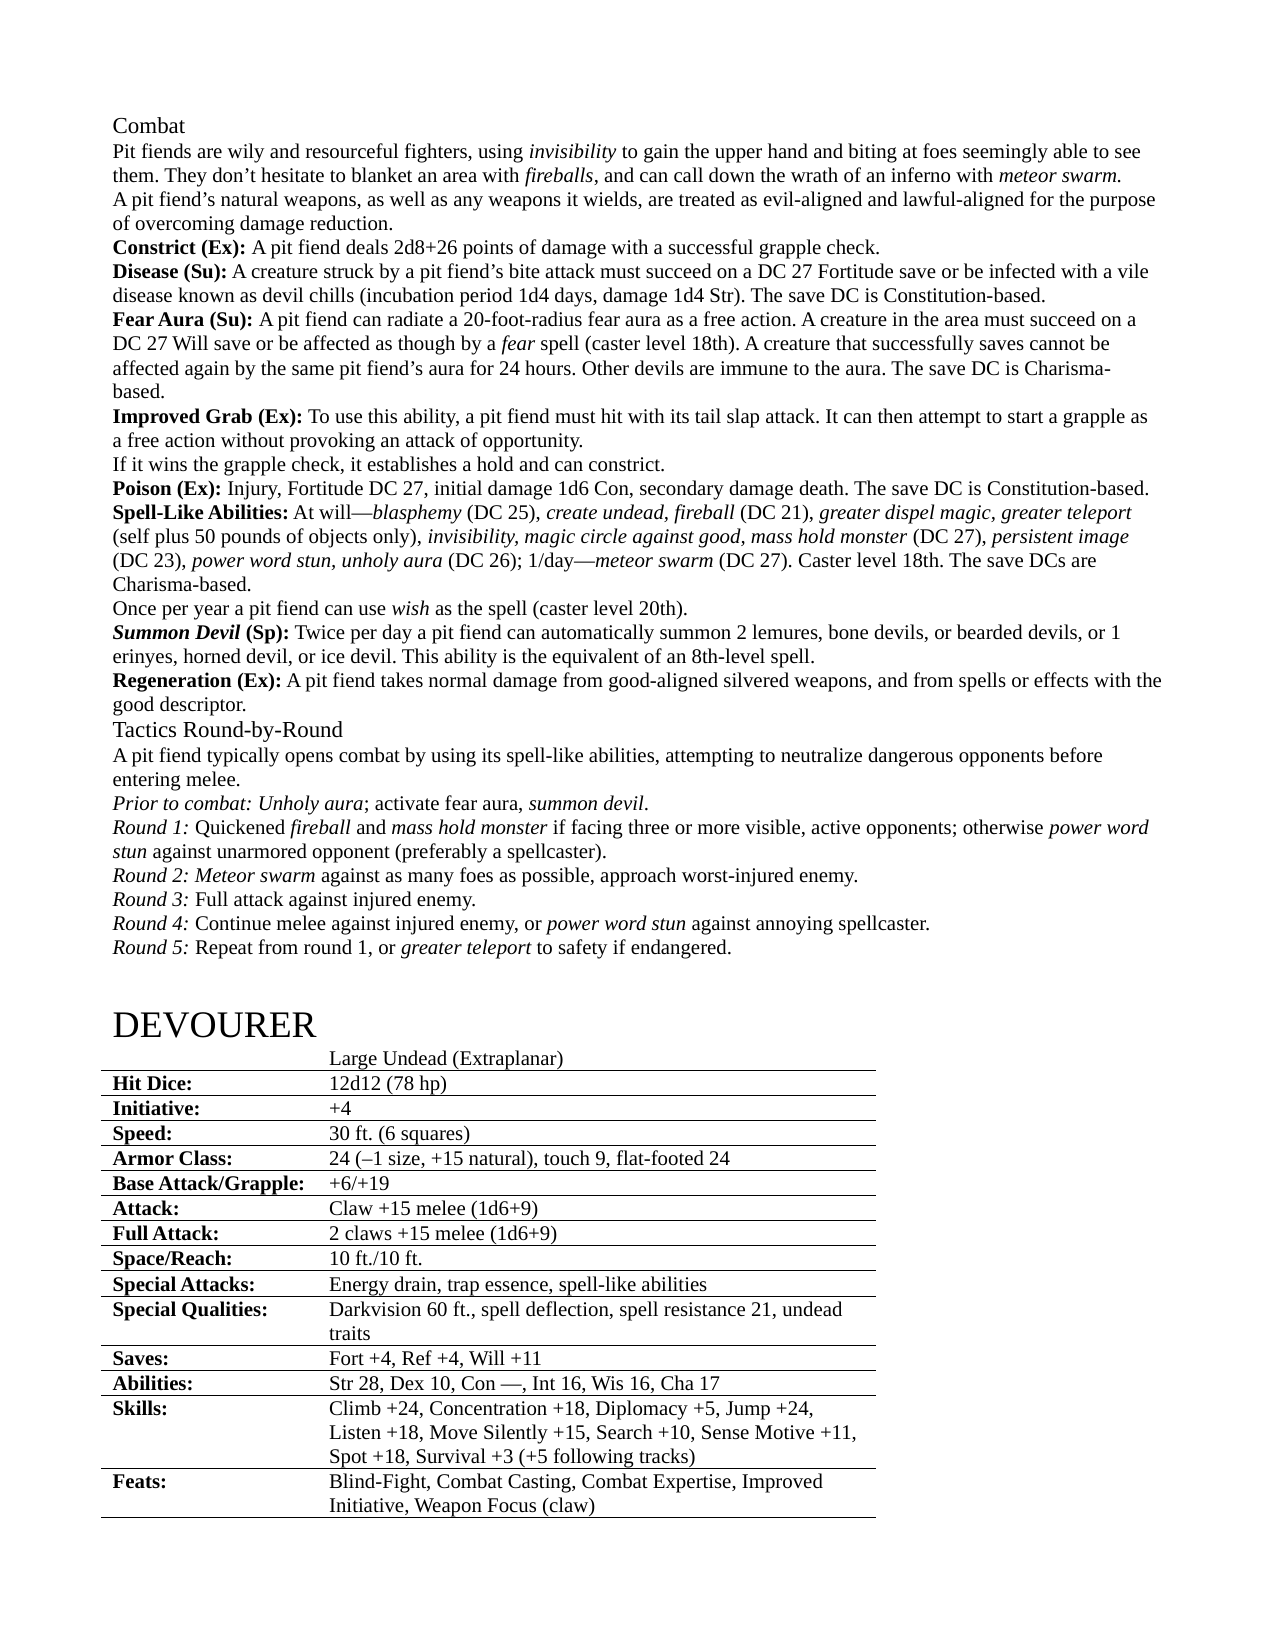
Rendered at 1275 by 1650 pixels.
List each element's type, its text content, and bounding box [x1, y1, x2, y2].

table_cell +4 [318, 1096, 876, 1120]
table_cell Blind-Fight, Combat Casting, Combat Expertise, Improved Initiative, Weapon Focus (claw) [318, 1469, 876, 1517]
text Round 1: Quickened fireball and mass hold monster if facing three or more visible, active opponents; otherwise power word stun against unarmored opponent (preferably a spellcaster). [112, 815, 1162, 863]
table_cell +6/+19 [318, 1171, 876, 1195]
text Pit fiends are wily and resourceful fighters, using invisibility to gain the upper hand and biting at foes seemingly able to see them. They don’t hesitate to blanket an area with fireballs, and can call down the wrath of an inferno with meteor swarm. [112, 139, 1162, 187]
text Constrict (Ex): A pit fiend deals 2d8+26 points of damage with a successful grapple check. [112, 235, 1162, 259]
text Regeneration (Ex): A pit fiend takes normal damage from good-aligned silvered weapons, and from spells or effects with the good descriptor. [112, 668, 1162, 716]
table_cell Fort +4, Ref +4, Will +11 [318, 1346, 876, 1370]
text A pit fiend typically opens combat by using its spell-like abilities, attempting to neutralize dangerous opponents before entering melee. [112, 743, 1162, 791]
table_cell Special Qualities: [101, 1297, 318, 1345]
table_cell Armor Class: [101, 1146, 318, 1170]
text DEVOURER [112, 1002, 1162, 1046]
text Improved Grab (Ex): To use this ability, a pit fiend must hit with its tail slap attack. It can then attempt to start a grapple as a free action without provoking an attack of opportunity. [112, 403, 1162, 452]
text Round 2: Meteor swarm against as many foes as possible, approach worst-injured enemy. [112, 863, 1162, 887]
table_cell Claw +15 melee (1d6+9) [318, 1196, 876, 1220]
table_cell Initiative: [101, 1096, 318, 1120]
table_cell Hit Dice: [101, 1071, 318, 1095]
table_header Large Undead (Extraplanar) [318, 1046, 876, 1069]
table_cell Darkvision 60 ft., spell deflection, spell resistance 21, undead traits [318, 1297, 876, 1345]
text A pit fiend’s natural weapons, as well as any weapons it wields, are treated as evil-aligned and lawful-aligned for the purpose of overcoming damage reduction. [112, 187, 1162, 235]
text Prior to combat: Unholy aura; activate fear aura, summon devil. [112, 791, 1162, 815]
text Poison (Ex): Injury, Fortitude DC 27, initial damage 1d6 Con, secondary damage death. The save DC is Constitution-based. [112, 476, 1162, 500]
table_cell 24 (–1 size, +15 natural), touch 9, flat-footed 24 [318, 1146, 876, 1170]
table_cell 30 ft. (6 squares) [318, 1121, 876, 1145]
table_cell Climb +24, Concentration +18, Diplomacy +5, Jump +24, Listen +18, Move Silently +15, Search +10, Sense Motive +11, Spot +18, Survival +3 (+5 following tracks) [318, 1396, 876, 1468]
text Spell-Like Abilities: At will—blasphemy (DC 25), create undead, fireball (DC 21), greater dispel magic, greater teleport (self plus 50 pounds of objects only), invisibility, magic circle against good, mass hold monster (DC 27), persistent image (DC 23), power word stun, unholy aura (DC 26); 1/day—meteor swarm (DC 27). Caster level 18th. The save DCs are Charisma-based. [112, 500, 1162, 596]
text Once per year a pit fiend can use wish as the spell (caster level 20th). [112, 596, 1162, 620]
text Summon Devil (Sp): Twice per day a pit fiend can automatically summon 2 lemures, bone devils, or bearded devils, or 1 erinyes, horned devil, or ice devil. This ability is the equivalent of an 8th-level spell. [112, 620, 1162, 668]
table_cell 12d12 (78 hp) [318, 1071, 876, 1095]
table_cell Abilities: [101, 1371, 318, 1395]
table_cell Str 28, Dex 10, Con —, Int 16, Wis 16, Cha 17 [318, 1371, 876, 1395]
table_cell Special Attacks: [101, 1271, 318, 1296]
text If it wins the grapple check, it establishes a hold and can constrict. [112, 452, 1162, 476]
table_cell 10 ft./10 ft. [318, 1246, 876, 1270]
table_cell Saves: [101, 1346, 318, 1370]
table_cell Speed: [101, 1121, 318, 1145]
text Round 4: Continue melee against injured enemy, or power word stun against annoying spellcaster. [112, 911, 1162, 935]
table_cell Skills: [101, 1396, 318, 1468]
table_cell Full Attack: [101, 1221, 318, 1245]
text Fear Aura (Su): A pit fiend can radiate a 20-foot-radius fear aura as a free action. A creature in the area must succeed on a DC 27 Will save or be affected as though by a fear spell (caster level 18th). A creature that successfully saves cannot be affected again by the same pit fiend’s aura for 24 hours. Other devils are immune to the aura. The save DC is Charisma-based. [112, 307, 1162, 403]
table_cell Attack: [101, 1196, 318, 1220]
text Disease (Su): A creature struck by a pit fiend’s bite attack must succeed on a DC 27 Fortitude save or be infected with a vile disease known as devil chills (incubation period 1d4 days, damage 1d4 Str). The save DC is Constitution-based. [112, 259, 1162, 307]
text Round 3: Full attack against injured enemy. [112, 887, 1162, 911]
table_cell Energy drain, trap essence, spell-like abilities [318, 1271, 876, 1296]
text Tactics Round-by-Round [112, 716, 1162, 743]
table_header [101, 1046, 318, 1069]
table_cell Base Attack/Grapple: [101, 1171, 318, 1195]
text Round 5: Repeat from round 1, or greater teleport to safety if endangered. [112, 935, 1162, 959]
text Combat [112, 112, 1162, 139]
table_cell Space/Reach: [101, 1246, 318, 1270]
table_cell 2 claws +15 melee (1d6+9) [318, 1221, 876, 1245]
table_cell Feats: [101, 1469, 318, 1517]
